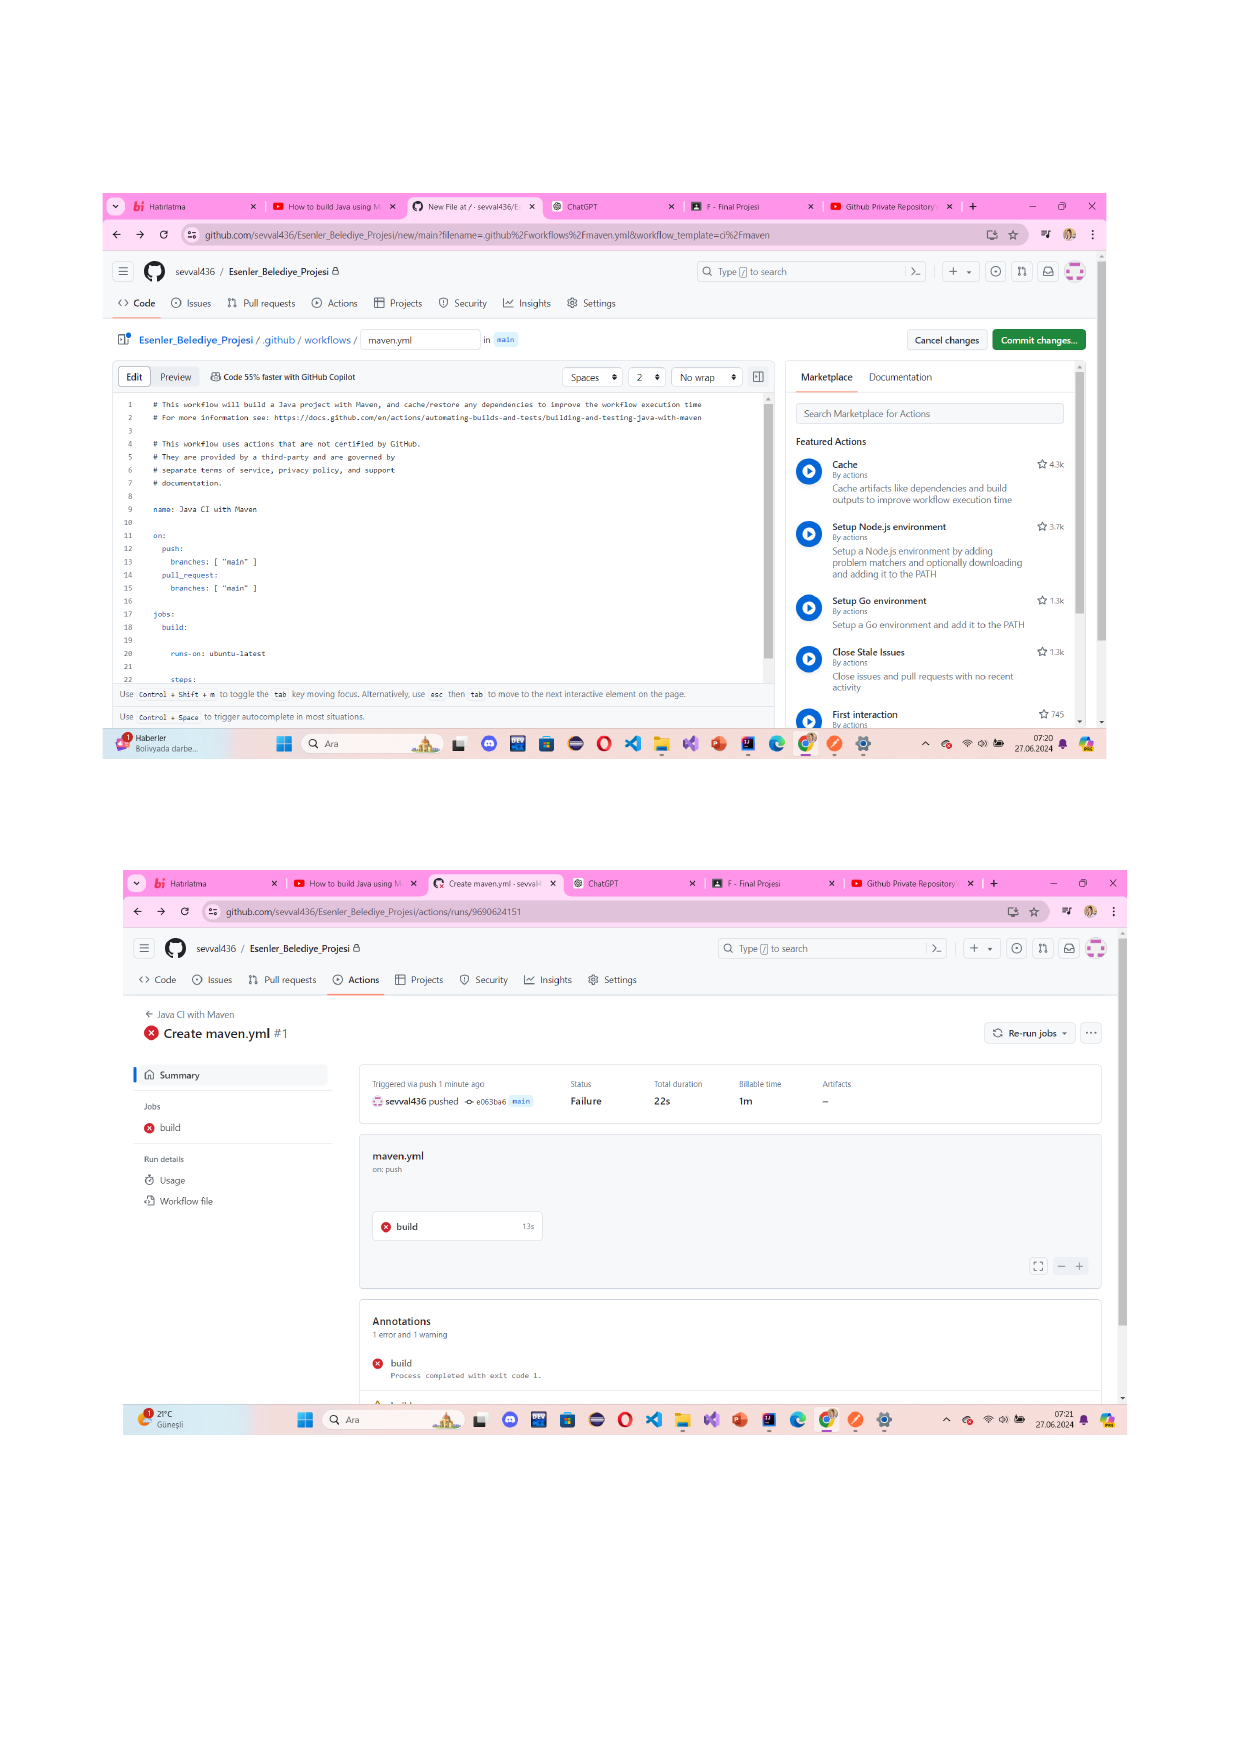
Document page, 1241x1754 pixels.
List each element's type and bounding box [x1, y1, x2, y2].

picture [123, 870, 1128, 1435]
picture [102, 193, 1107, 759]
